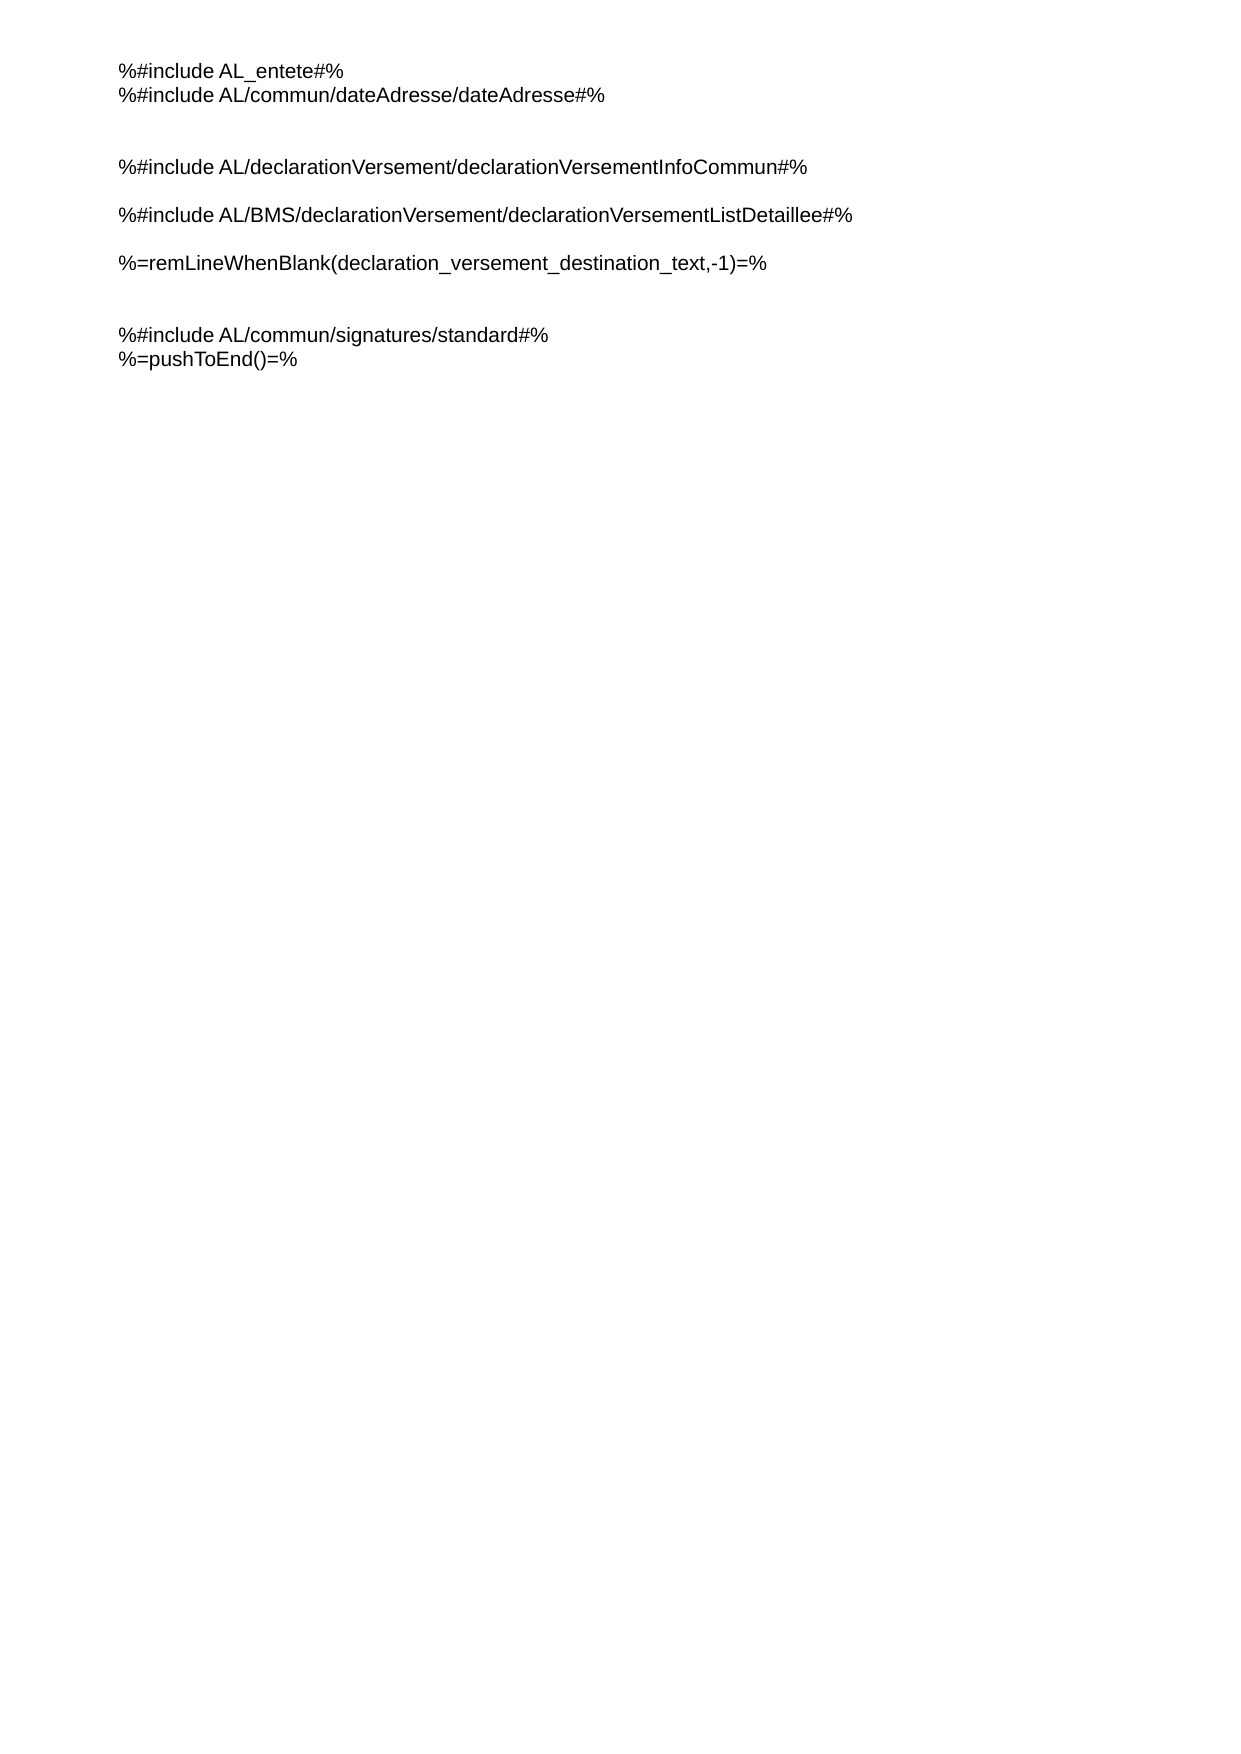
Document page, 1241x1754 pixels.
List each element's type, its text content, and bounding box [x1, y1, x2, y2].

text %#include AL_entete#% [118, 59, 1122, 83]
text %#include AL/declarationVersement/declarationVersementInfoCommun#% [118, 155, 1131, 179]
text %#include AL/commun/dateAdresse/dateAdresse#% [118, 83, 1131, 107]
text %#include AL/commun/signatures/standard#% [118, 323, 1122, 347]
text %#include AL/BMS/declarationVersement/declarationVersementListDetaillee#% [118, 203, 1131, 227]
text %=pushToEnd()=% [118, 347, 1122, 371]
text %=remLineWhenBlank(declaration_versement_destination_text,-1)=% [118, 251, 1131, 275]
